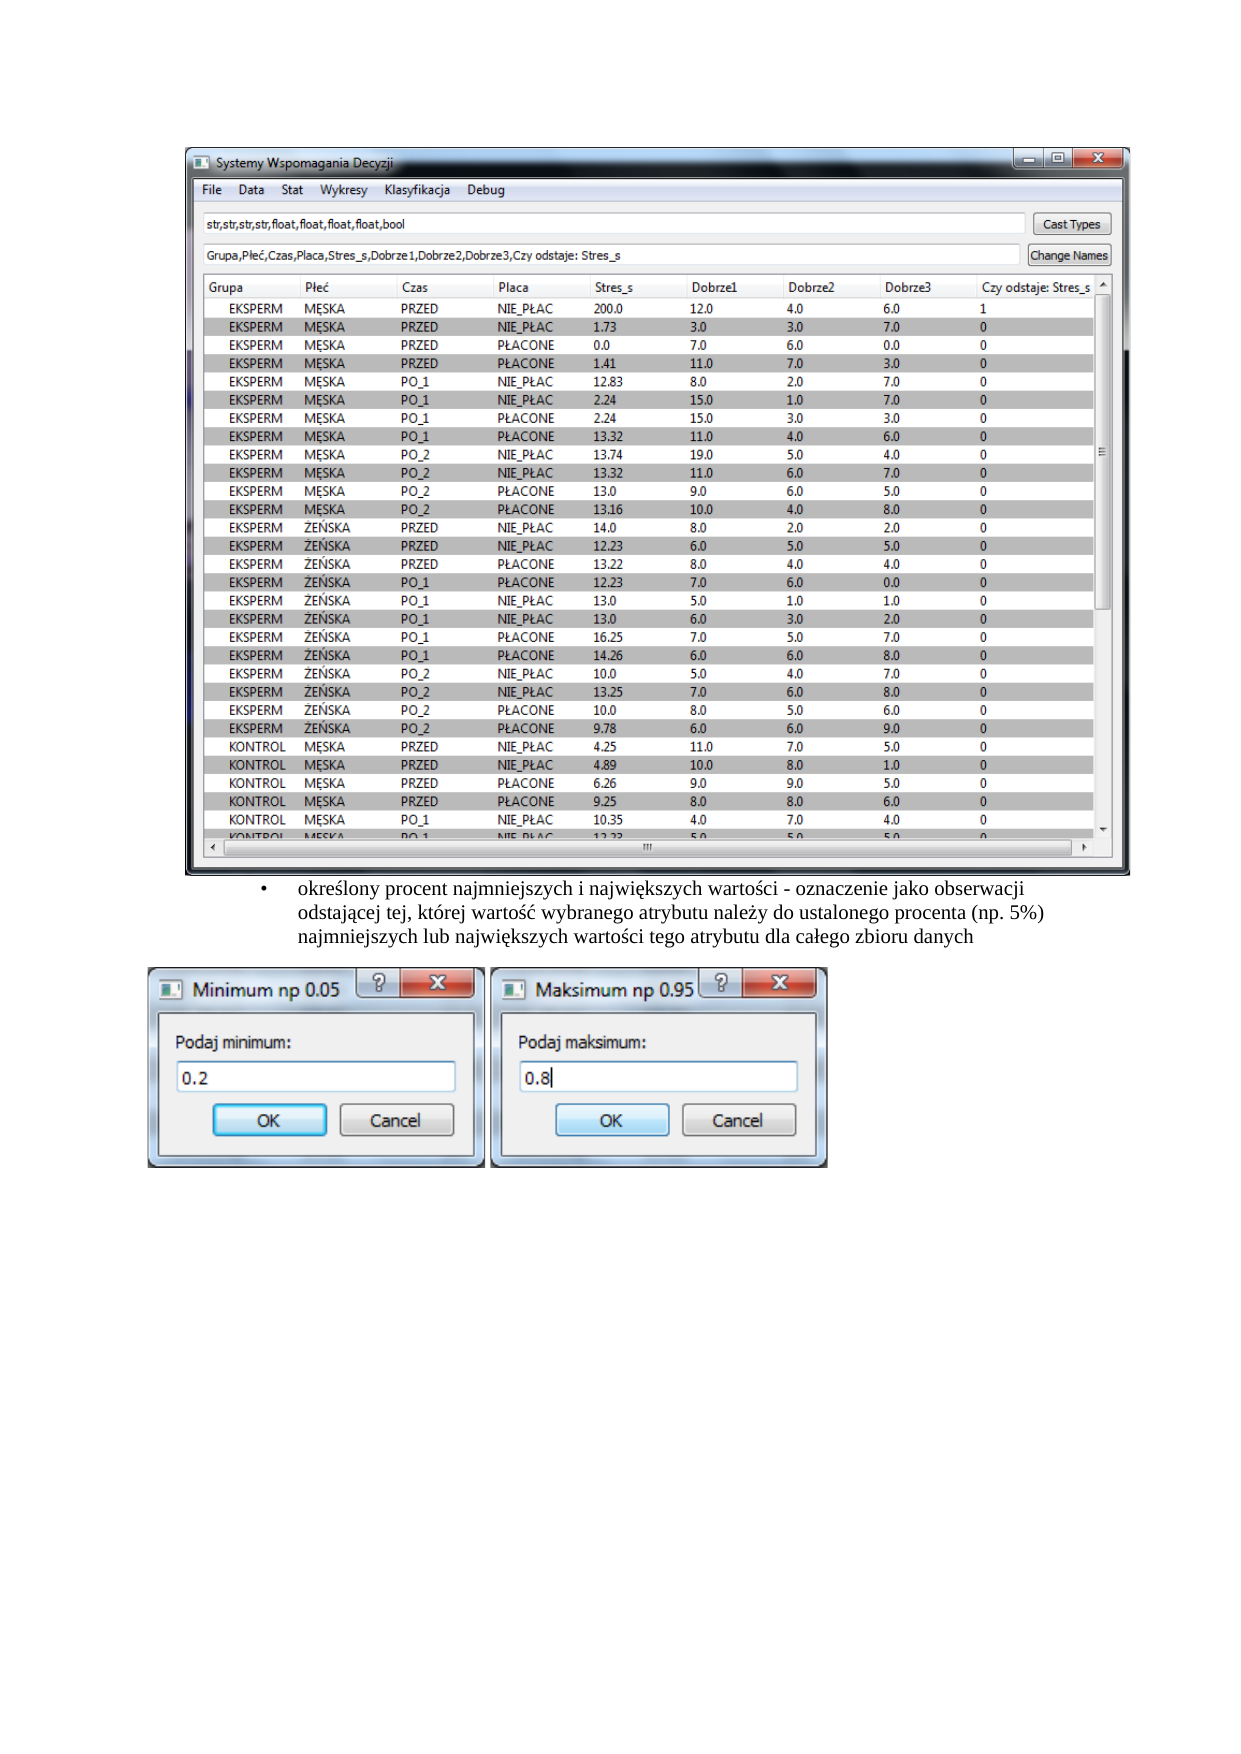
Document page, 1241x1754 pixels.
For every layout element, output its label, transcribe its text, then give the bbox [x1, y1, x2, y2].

list określony procent najmniejszych i największych wartości - oznaczenie jako obserwacji odstającej tej, której wartość wybranego atrybutu należy do ustalonego procenta (np. 5%) najmniejszych lub największych wartości tego atrybutu dla całego zbioru danych [260, 876, 1093, 948]
